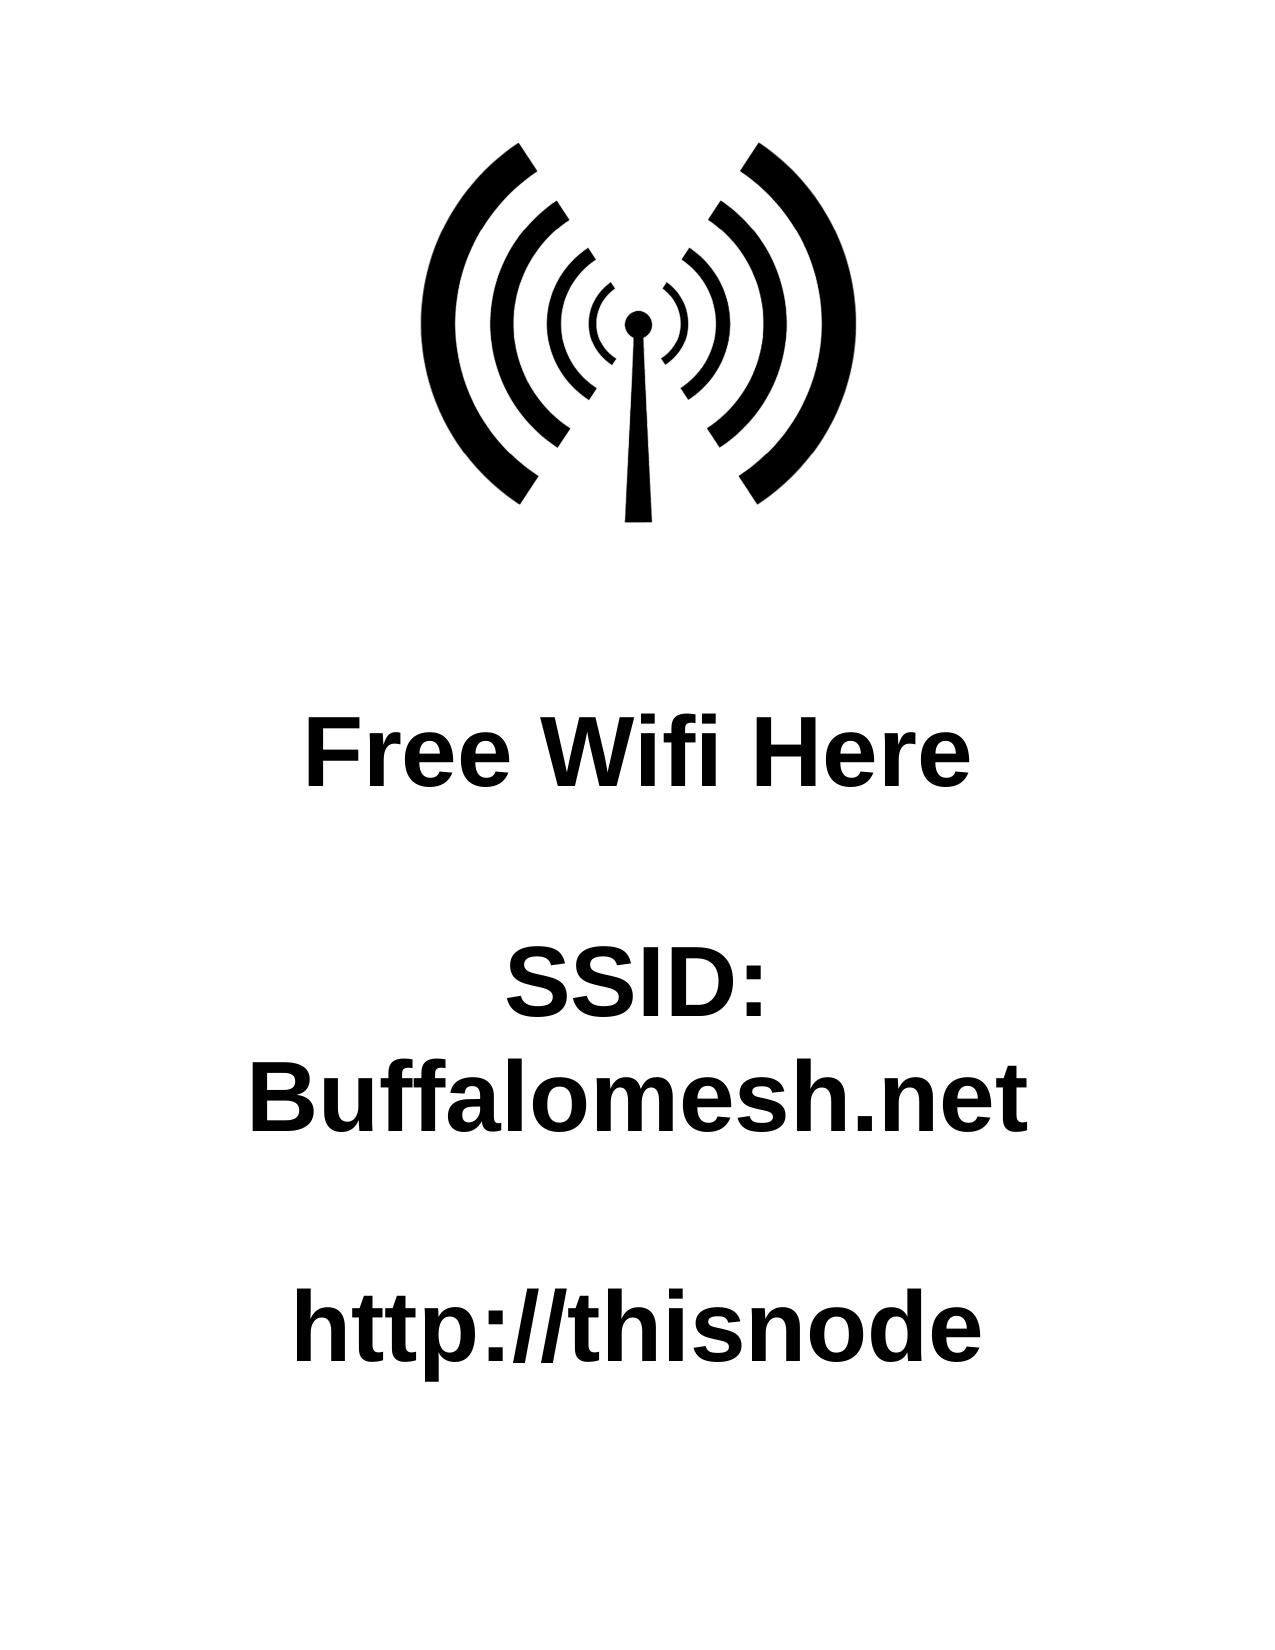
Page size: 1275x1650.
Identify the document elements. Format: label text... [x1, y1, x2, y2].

text SSID: Buffalomesh.net [118, 923, 1157, 1153]
text http://thisnode [118, 1268, 1157, 1383]
picture [413, 118, 862, 566]
text Free Wifi Here [118, 693, 1157, 808]
